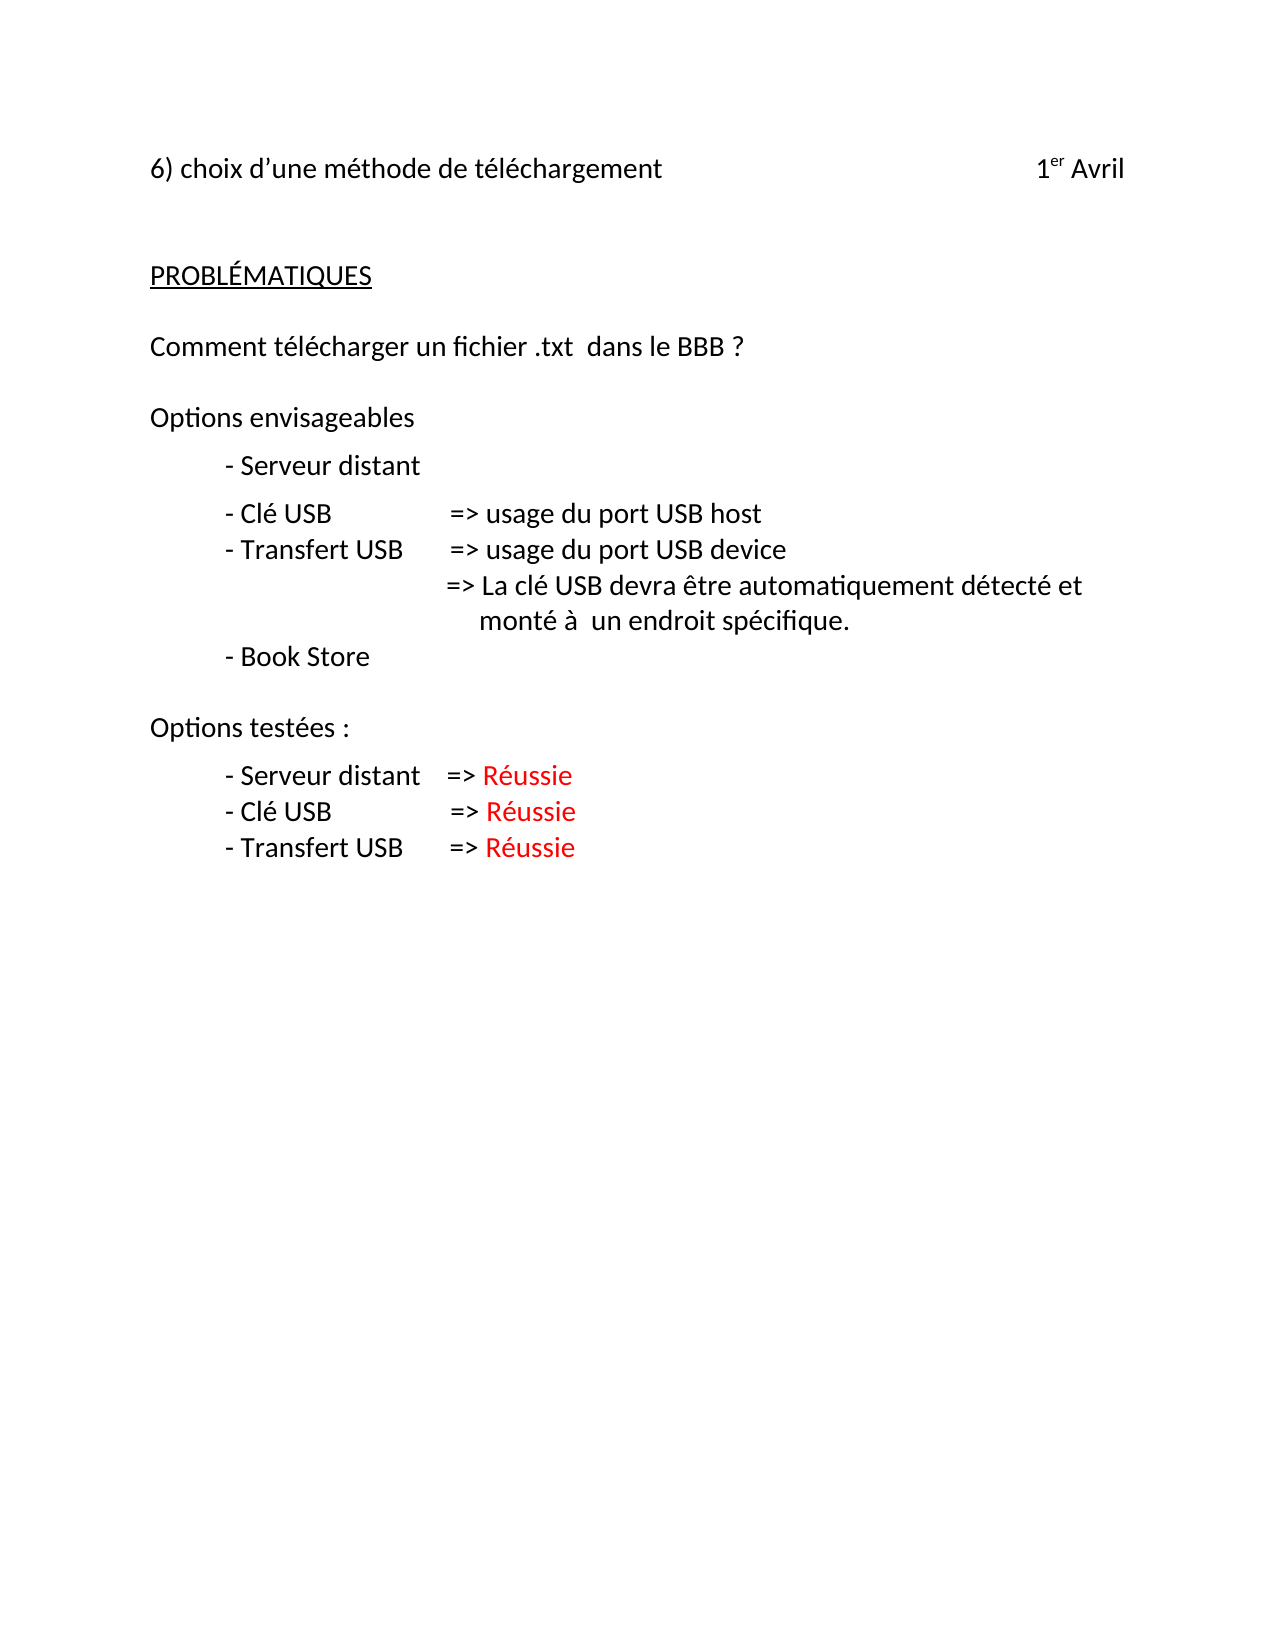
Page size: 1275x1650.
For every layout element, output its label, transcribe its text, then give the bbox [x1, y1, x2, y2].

text - Book Store [150, 638, 1125, 674]
text - Transfert USB => Réussie [150, 829, 1125, 864]
text => La clé USB devra être automatiquement détecté et [150, 567, 1125, 602]
text 6) choix d’une méthode de téléchargement 1er Avril [150, 150, 1125, 186]
text PROBLÉMATIQUES [150, 257, 1125, 292]
text - Serveur distant [150, 447, 1125, 483]
text - Clé USB => Réussie [150, 793, 1125, 829]
text Comment télécharger un fichier .txt dans le BBB ? [150, 328, 1125, 364]
text - Clé USB => usage du port USB host [150, 496, 1125, 531]
text Options testées : [150, 709, 1125, 745]
text - Serveur distant => Réussie [150, 757, 1125, 793]
text monté à un endroit spécifique. [150, 602, 1125, 638]
text Options envisageables [150, 399, 1125, 435]
text - Transfert USB => usage du port USB device [150, 531, 1125, 567]
